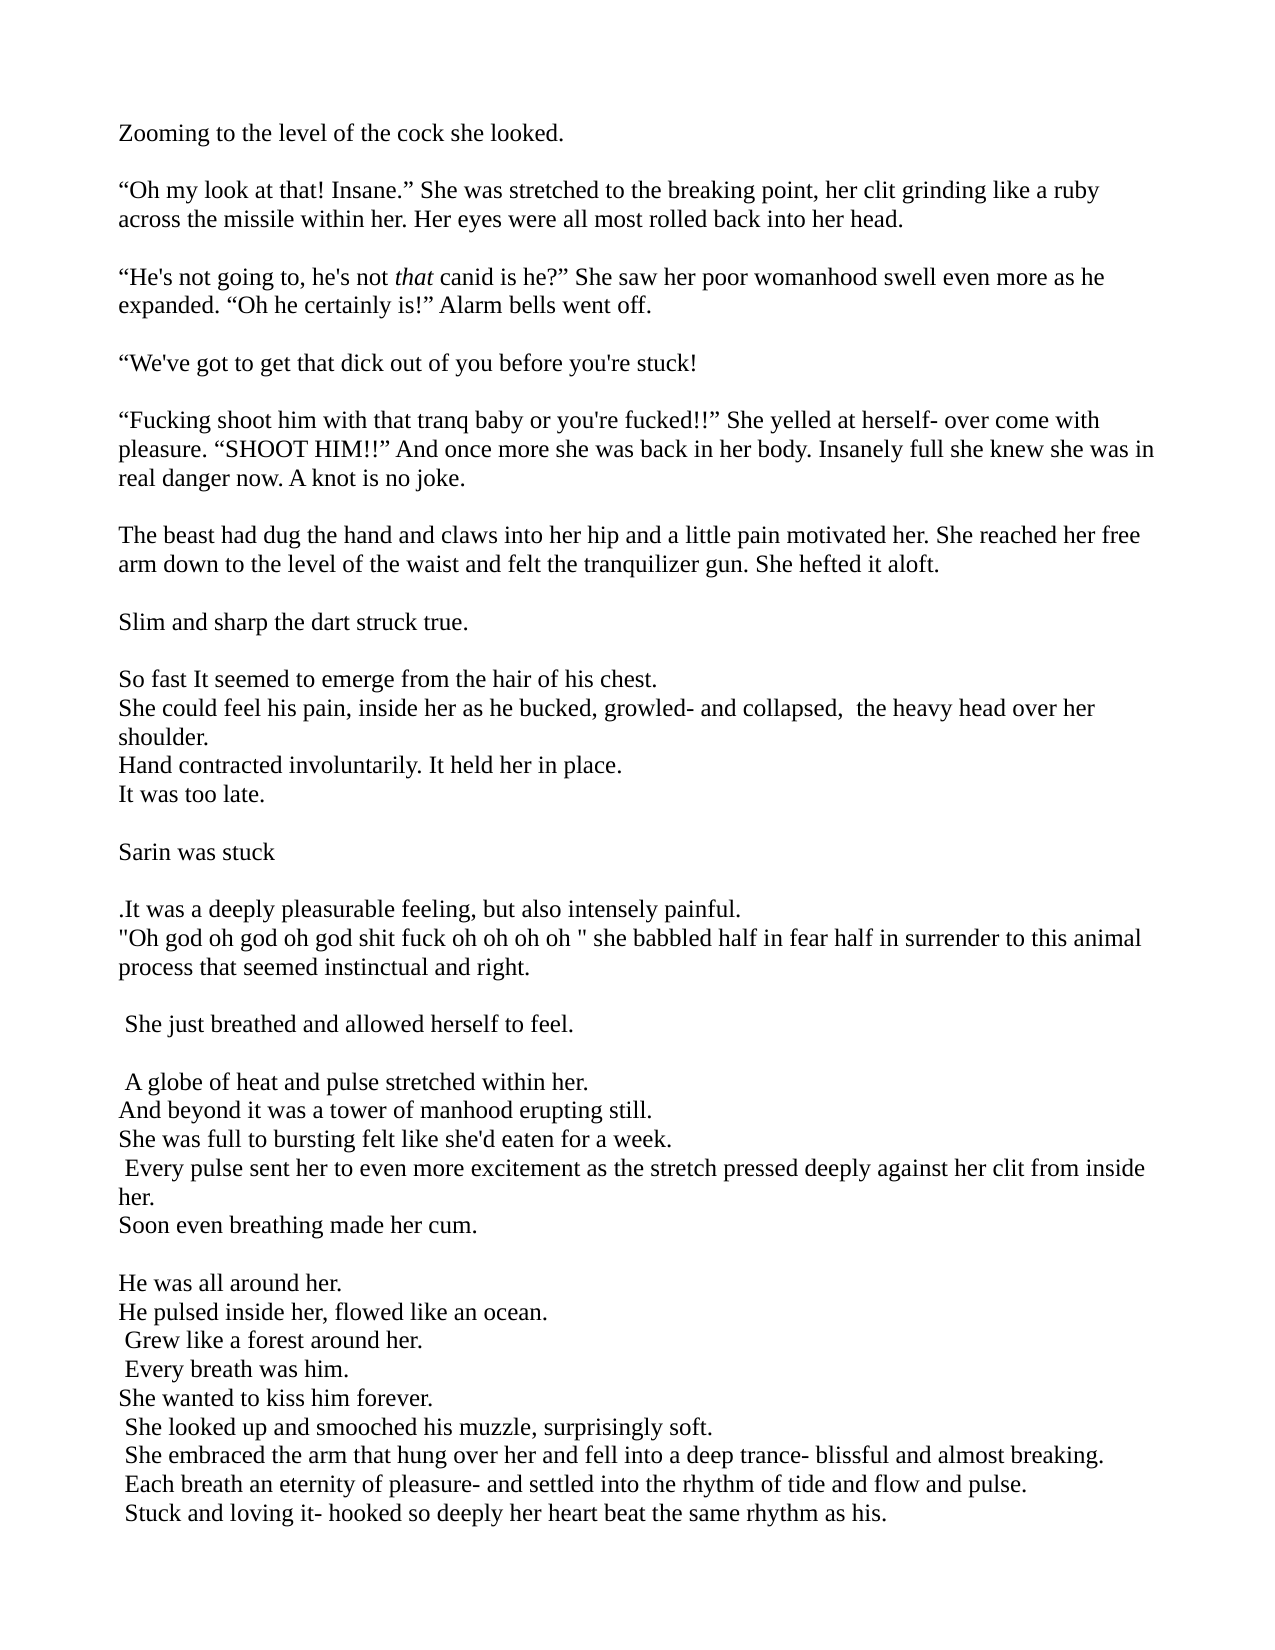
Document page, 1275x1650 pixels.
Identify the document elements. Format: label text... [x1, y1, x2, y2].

text A globe of heat and pulse stretched within her. [118, 1067, 1157, 1096]
text And beyond it was a tower of manhood erupting still. [118, 1096, 1157, 1124]
text Stuck and loving it- hooked so deeply her heart beat the same rhythm as his. [118, 1498, 1157, 1527]
text She embraced the arm that hung over her and fell into a deep trance- blissful and almost breaking. [118, 1441, 1157, 1469]
text Every pulse sent her to even more excitement as the stretch pressed deeply against her clit from inside her. [118, 1153, 1157, 1211]
text She was full to bursting felt like she'd eaten for a week. [118, 1124, 1157, 1153]
text She could feel his pain, inside her as he bucked, growled- and collapsed, the heavy head over her shoulder. [118, 693, 1157, 751]
text Soon even breathing made her cum. [118, 1211, 1157, 1239]
text Hand contracted involuntarily. It held her in place. [118, 751, 1157, 779]
text He pulsed inside her, flowed like an ocean. [118, 1297, 1157, 1326]
text Slim and sharp the dart struck true. So fast It seemed to emerge from the hair of his chest. [118, 607, 1157, 693]
text Zooming to the level of the cock she looked. [118, 118, 1157, 147]
text “We've got to get that dick out of you before you're stuck! “Fucking shoot him with that tranq baby or you're fucked!!” She yelled at herself- over come with pleasure. “SHOOT HIM!!” And once more she was back in her body. Insanely full she knew she was in real danger now. A knot is no joke. [118, 348, 1157, 492]
text He was all around her. [118, 1268, 1157, 1297]
text Every breath was him. [118, 1354, 1157, 1383]
text "Oh god oh god oh god shit fuck oh oh oh oh " she babbled half in fear half in surrender to this animal process that seemed instinctual and right. She just breathed and allowed herself to feel. [118, 923, 1157, 1038]
text She wanted to kiss him forever. [118, 1383, 1157, 1412]
text Grew like a forest around her. [118, 1326, 1157, 1354]
text “Oh my look at that! Insane.” She was stretched to the breaking point, her clit grinding like a ruby across the missile within her. Her eyes were all most rolled back into her head. “He's not going to, he's not that canid is he?” She saw her poor womanhood swell even more as he expanded. “Oh he certainly is!” Alarm bells went off. [118, 176, 1157, 319]
text It was too late. Sarin was stuck .It was a deeply pleasurable feeling, but also intensely painful. [118, 779, 1157, 923]
text Each breath an eternity of pleasure- and settled into the rhythm of tide and flow and pulse. [118, 1469, 1157, 1498]
text The beast had dug the hand and claws into her hip and a little pain motivated her. She reached her free arm down to the level of the waist and felt the tranquilizer gun. She hefted it aloft. [118, 521, 1157, 578]
text She looked up and smooched his muzzle, surprisingly soft. [118, 1412, 1157, 1441]
